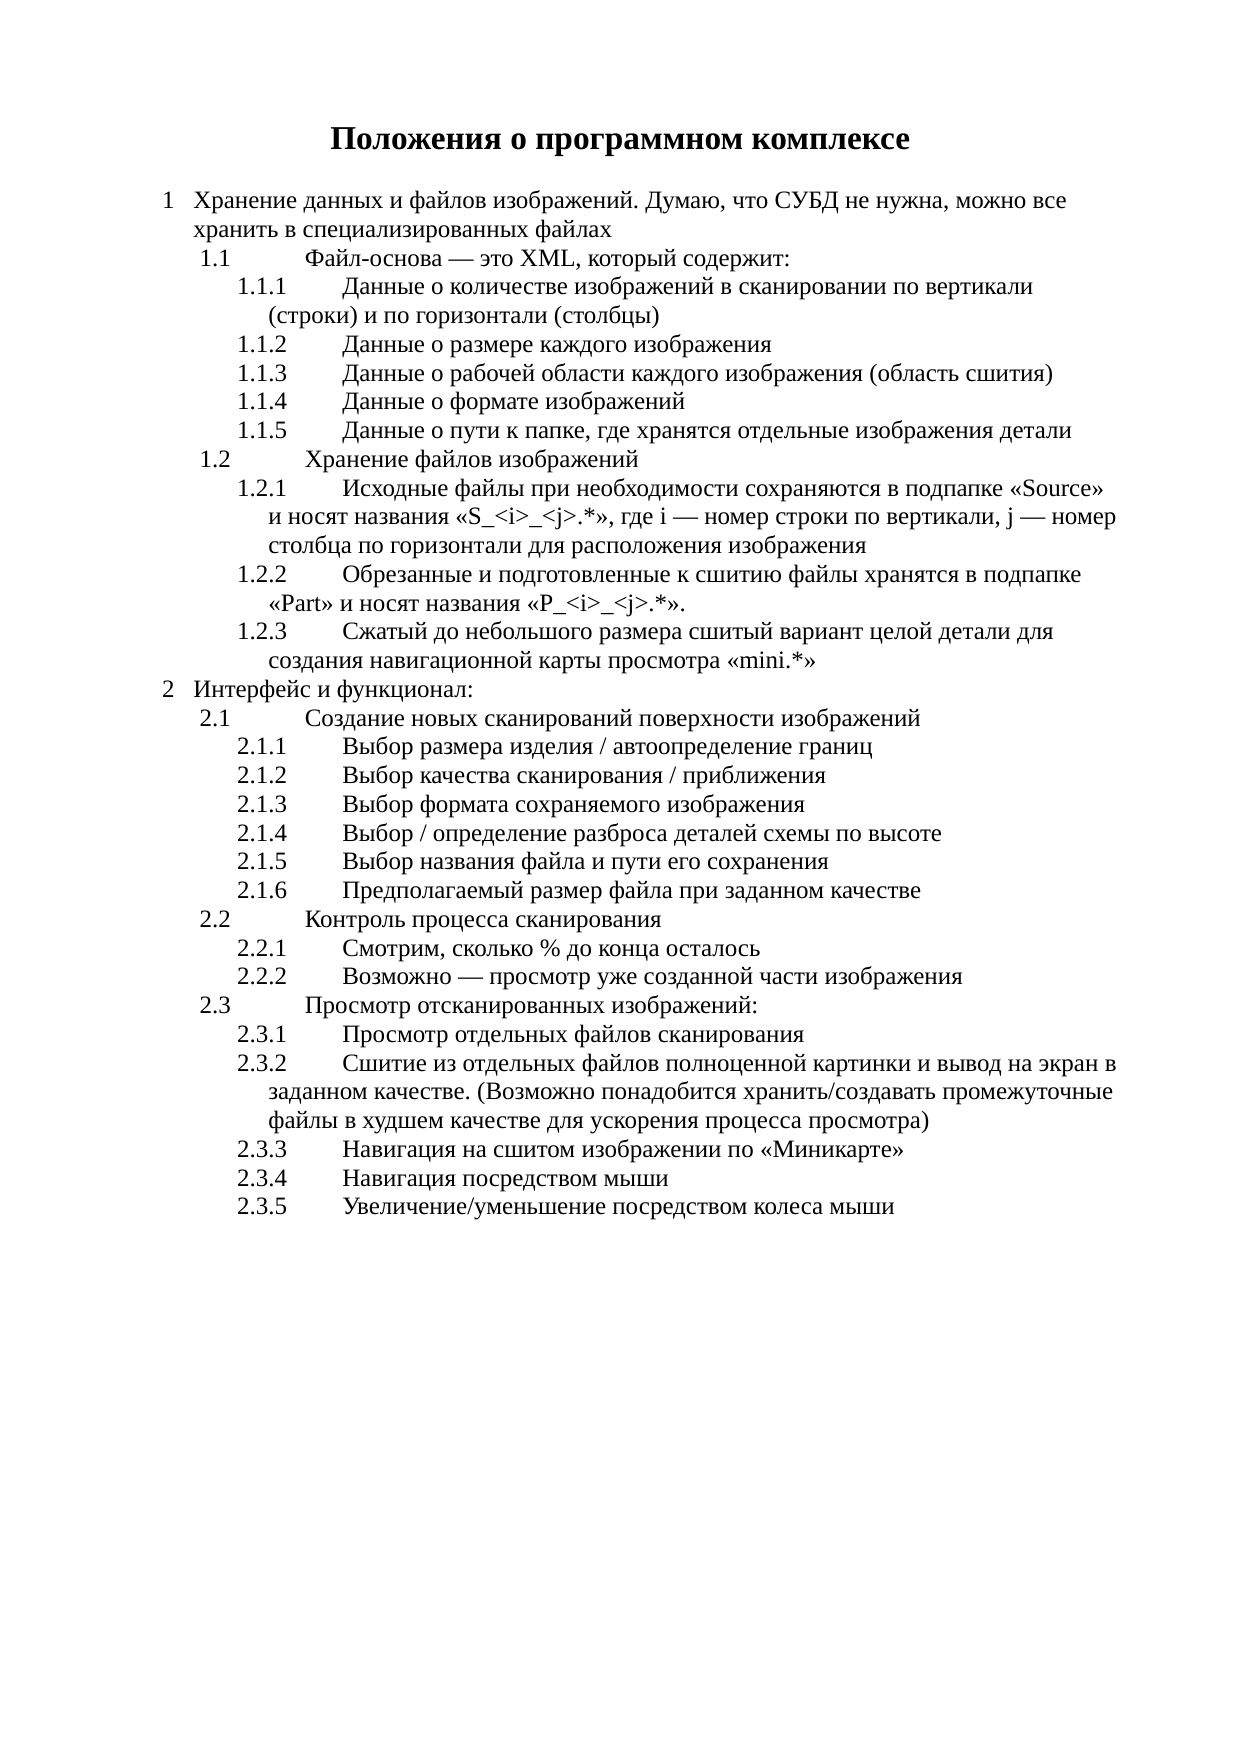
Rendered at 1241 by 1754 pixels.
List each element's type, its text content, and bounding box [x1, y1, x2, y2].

list Данные о количестве изображений в сканировании по вертикали (строки) и по горизонтали (столбцы) [231, 271, 1122, 329]
list Выбор размера изделия / автоопределение границ [231, 731, 1122, 760]
list Хранение данных и файлов изображений. Думаю, что СУБД не нужна, можно все хранить в специализированных файлах [156, 185, 1122, 243]
list Навигация посредством мыши [231, 1163, 1122, 1191]
list Выбор названия файла и пути его сохранения [231, 846, 1122, 875]
list Смотрим, сколько % до конца осталось [231, 933, 1122, 961]
list Навигация на сшитом изображении по «Миникарте» [231, 1134, 1122, 1163]
list Данные о размере каждого изображения [231, 329, 1122, 358]
list Предполагаемый размер файла при заданном качестве [231, 875, 1122, 904]
list Контроль процесса сканирования [193, 904, 1122, 933]
list Хранение файлов изображений [193, 444, 1122, 473]
list Сжатый до небольшого размера сшитый вариант целой детали для создания навигационной карты просмотра «mini.*» [231, 616, 1122, 674]
list Данные о формате изображений [231, 386, 1122, 415]
list Интерфейс и функционал: [156, 674, 1122, 703]
list Выбор / определение разброса деталей схемы по высоте [231, 818, 1122, 846]
list Исходные файлы при необходимости сохраняются в подпапке «Source» и носят названия «S_<i>_<j>.*», где i — номер строки по вертикали, j — номер столбца по горизонтали для расположения изображения [231, 473, 1122, 559]
list Выбор качества сканирования / приближения [231, 760, 1122, 789]
list Выбор формата сохраняемого изображения [231, 789, 1122, 818]
text Положения о программном комплексе [118, 118, 1122, 156]
list Возможно — просмотр уже созданной части изображения [231, 961, 1122, 990]
list Увеличение/уменьшение посредством колеса мыши [231, 1191, 1122, 1220]
list Создание новых сканирований поверхности изображений [193, 703, 1122, 731]
list Просмотр отдельных файлов сканирования [231, 1019, 1122, 1048]
list Данные о рабочей области каждого изображения (область сшития) [231, 358, 1122, 386]
list Данные о пути к папке, где хранятся отдельные изображения детали [231, 415, 1122, 444]
list Просмотр отсканированных изображений: [193, 990, 1122, 1019]
list Файл-основа — это XML, который содержит: [193, 243, 1122, 271]
list Сшитие из отдельных файлов полноценной картинки и вывод на экран в заданном качестве. (Возможно понадобится хранить/создавать промежуточные файлы в худшем качестве для ускорения процесса просмотра) [231, 1048, 1122, 1134]
list Обрезанные и подготовленные к сшитию файлы хранятся в подпапке «Part» и носят названия «P_<i>_<j>.*». [231, 559, 1122, 616]
